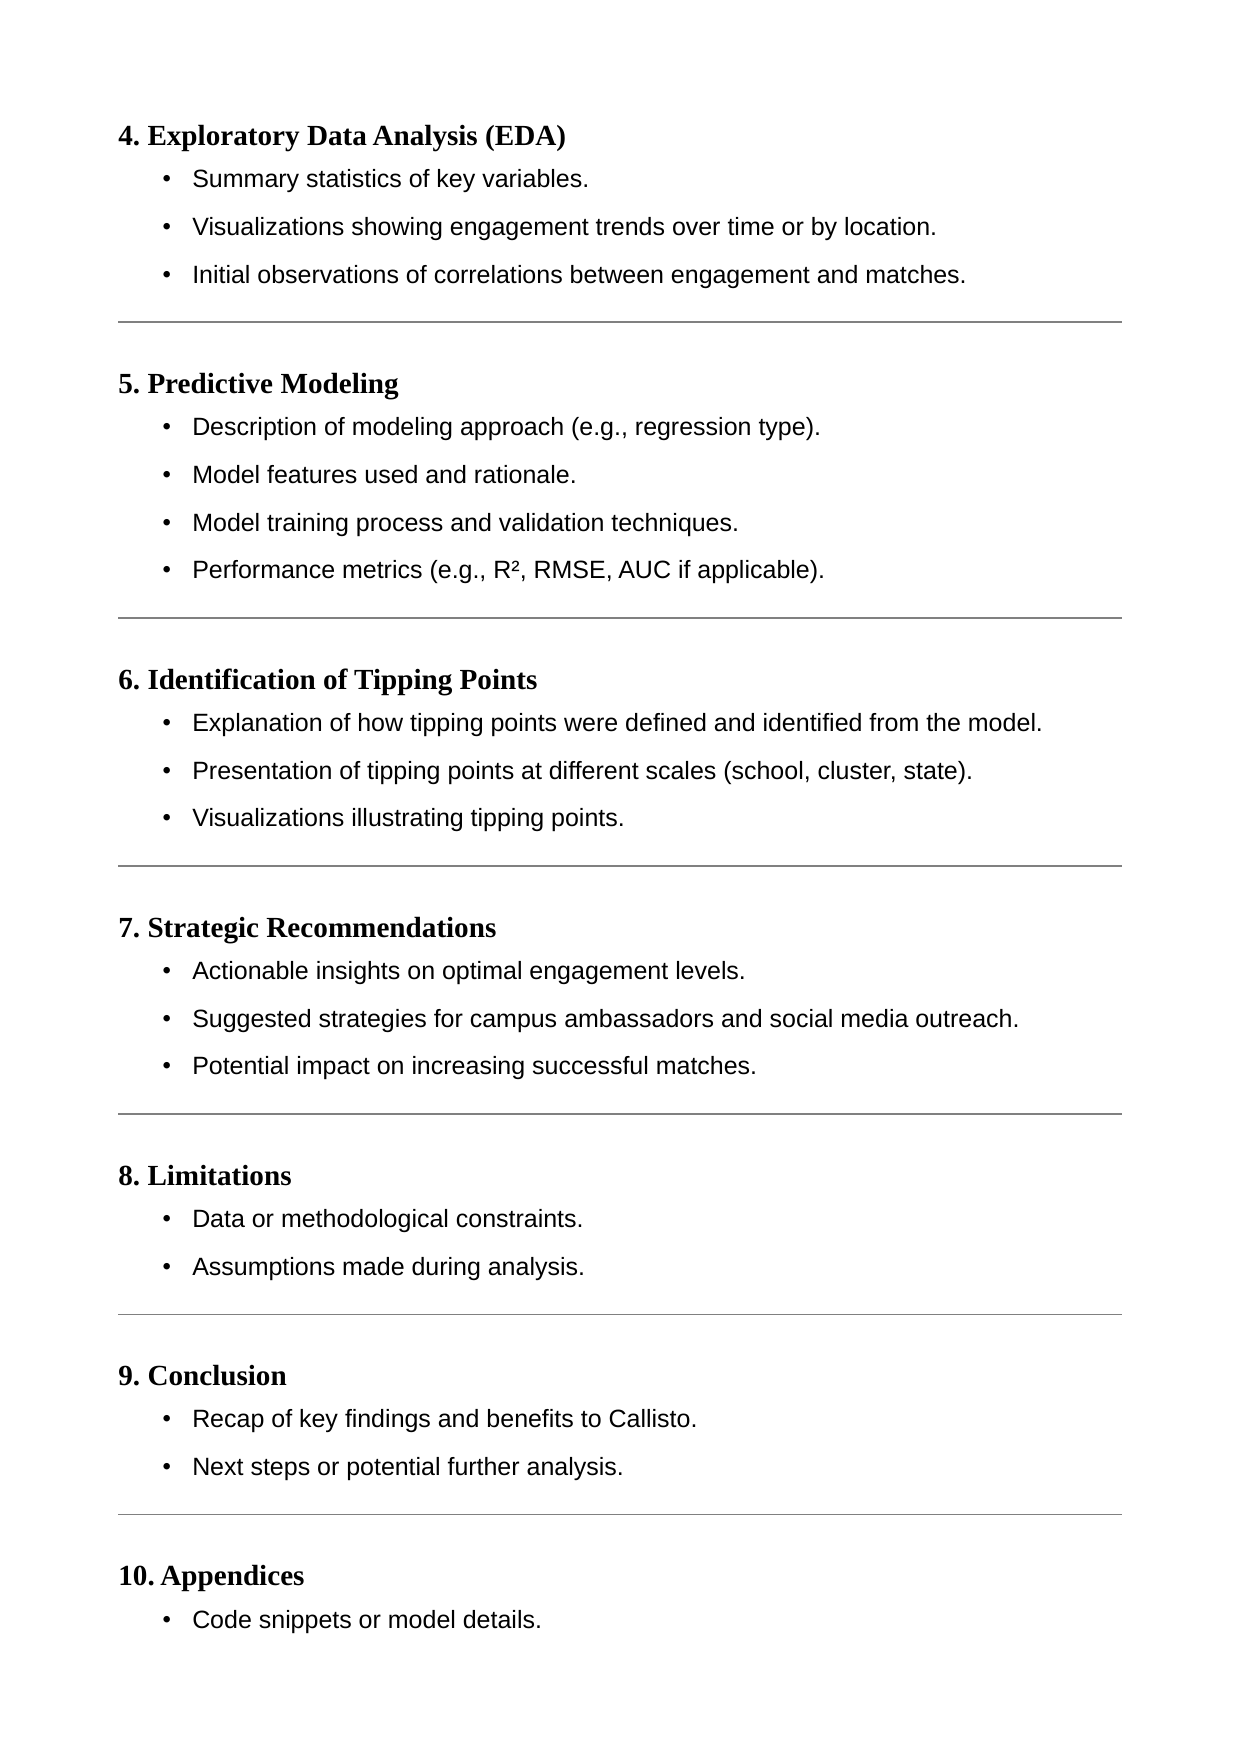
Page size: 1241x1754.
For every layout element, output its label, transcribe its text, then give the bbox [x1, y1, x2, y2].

subtitle 5. Predictive Modeling [118, 366, 1122, 400]
list Performance metrics (e.g., R², RMSE, AUC if applicable). [162, 555, 1122, 584]
subtitle 10. Appendices [118, 1558, 1122, 1592]
list Visualizations illustrating tipping points. [162, 803, 1122, 832]
list Model features used and rationale. [162, 460, 1122, 489]
list Model training process and validation techniques. [162, 508, 1122, 536]
list Presentation of tipping points at different scales (school, cluster, state). [162, 756, 1122, 784]
list Initial observations of correlations between engagement and matches. [162, 259, 1122, 288]
subtitle 7. Strategic Recommendations [118, 910, 1122, 943]
subtitle 6. Identification of Tipping Points [118, 662, 1122, 695]
subtitle 9. Conclusion [118, 1358, 1122, 1392]
list Next steps or potential further analysis. [162, 1452, 1122, 1481]
list Assumptions made during analysis. [162, 1252, 1122, 1281]
list Actionable insights on optimal engagement levels. [162, 956, 1122, 985]
list Explanation of how tipping points were defined and identified from the model. [162, 708, 1122, 737]
list Recap of key findings and benefits to Callisto. [162, 1404, 1122, 1433]
list Suggested strategies for campus ambassadors and social media outreach. [162, 1004, 1122, 1032]
list Code snippets or model details. [162, 1604, 1122, 1633]
list Data or methodological constraints. [162, 1204, 1122, 1233]
list Potential impact on increasing successful matches. [162, 1051, 1122, 1080]
list Summary statistics of key variables. [162, 164, 1122, 193]
subtitle 4. Exploratory Data Analysis (EDA) [118, 118, 1122, 152]
list Description of modeling approach (e.g., regression type). [162, 412, 1122, 441]
list Visualizations showing engagement trends over time or by location. [162, 212, 1122, 241]
subtitle 8. Limitations [118, 1158, 1122, 1191]
